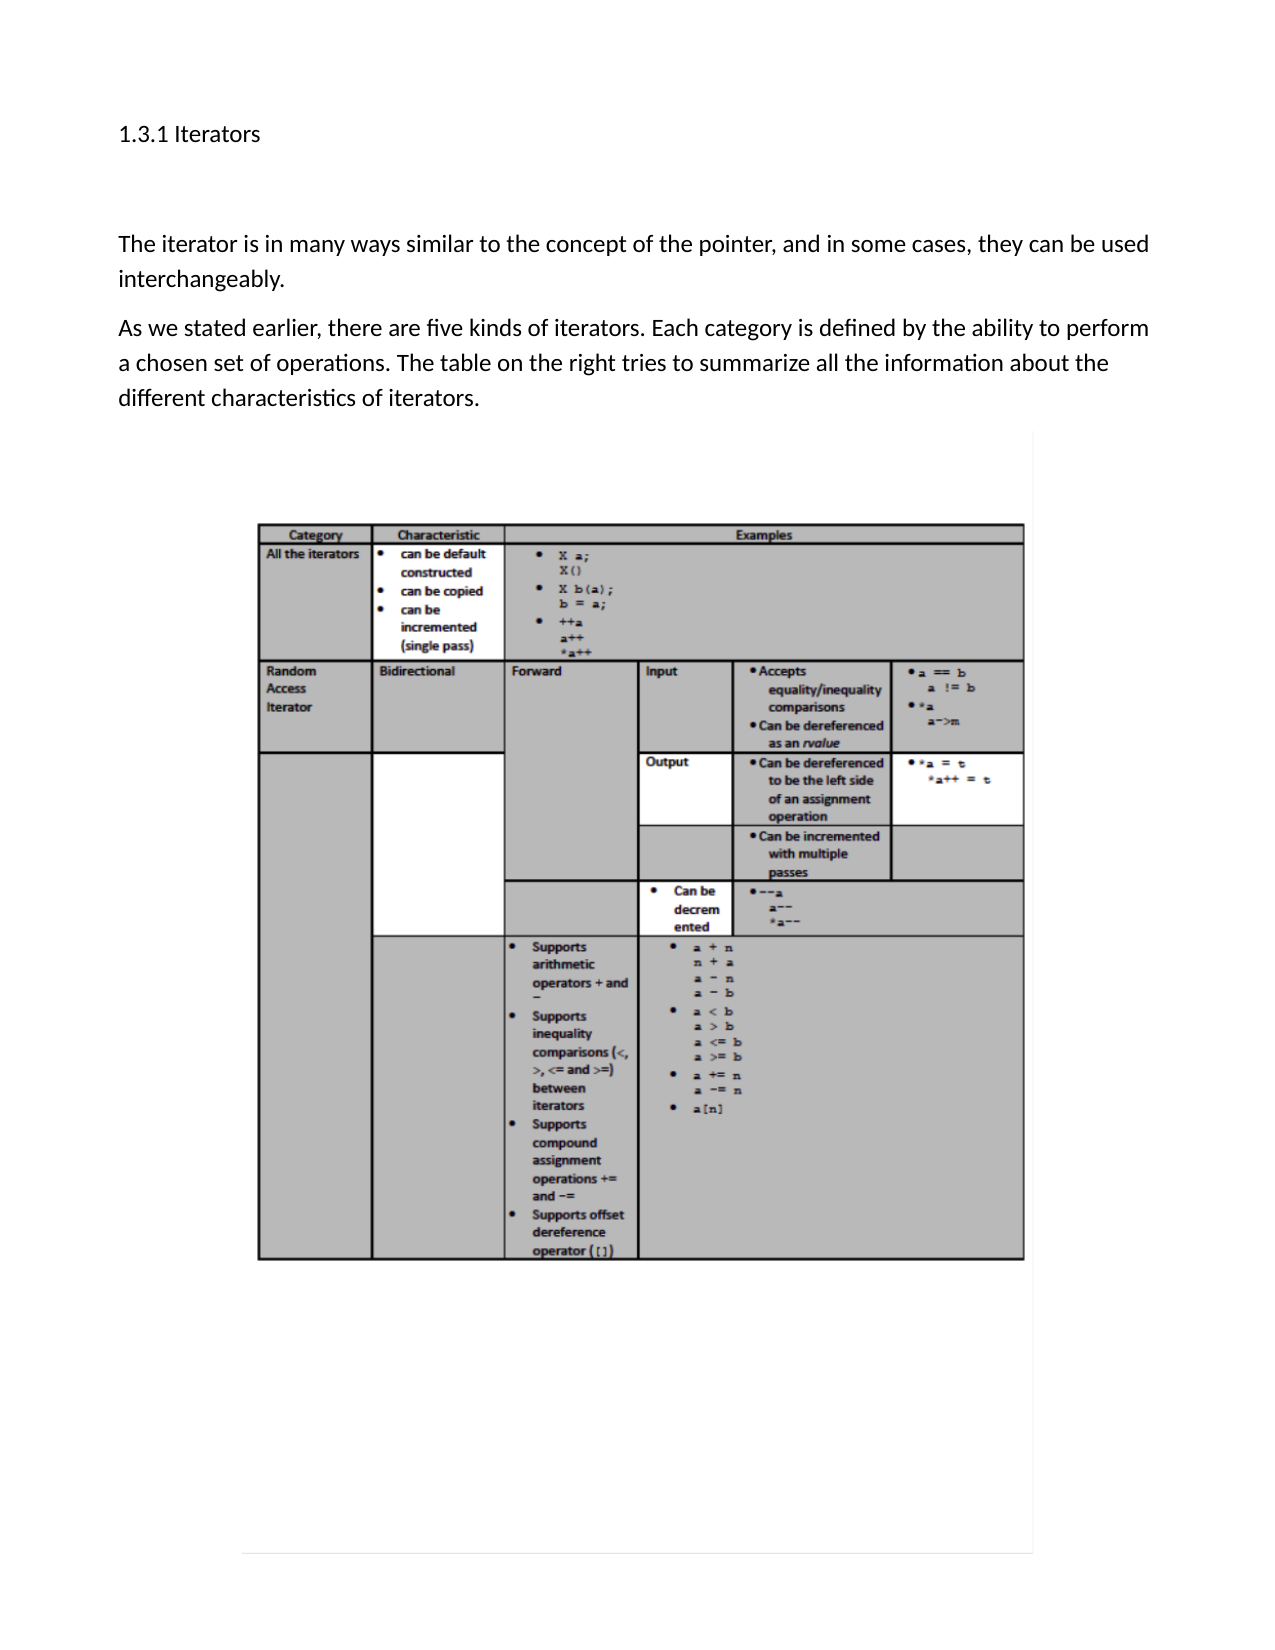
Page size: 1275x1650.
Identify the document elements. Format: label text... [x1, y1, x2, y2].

picture [241, 431, 1034, 1554]
text 1.3.1 Iterators [118, 118, 1157, 149]
text The iterator is in many ways similar to the concept of the pointer, and in some cases, they can be used interchangeably. [118, 228, 1157, 293]
text As we stated earlier, there are five kinds of iterators. Each category is defined by the ability to perform a chosen set of operations. The table on the right tries to summarize all the information about the different characteristics of iterators. [118, 312, 1157, 413]
